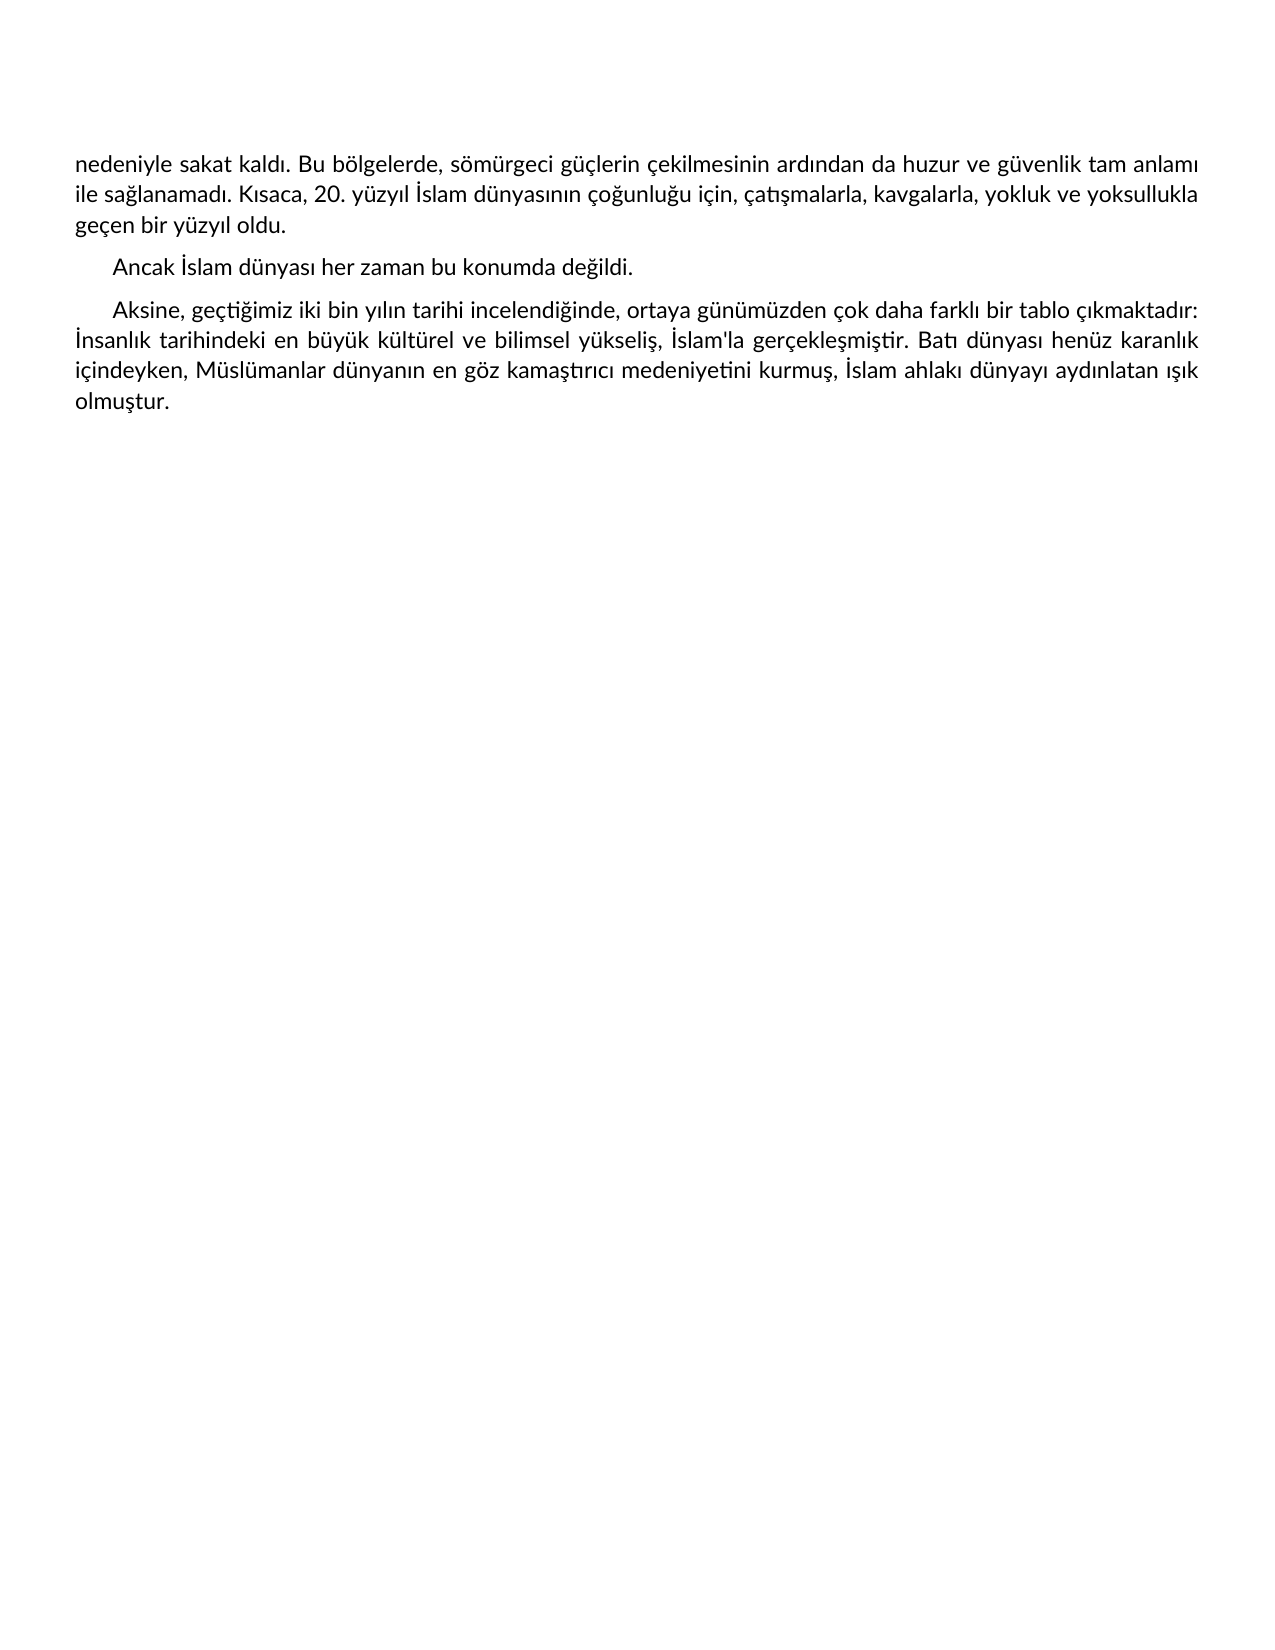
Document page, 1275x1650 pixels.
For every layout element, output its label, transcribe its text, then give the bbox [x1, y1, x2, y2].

text nedeniyle sakat kaldı. Bu bölgelerde, sömürgeci güçlerin çekilmesinin ardından da huzur ve güvenlik tam anlamı ile sağlanamadı. Kısaca, 20. yüzyıl İslam dünyasının çoğunluğu için, çatışmalarla, kavgalarla, yokluk ve yoksullukla geçen bir yüzyıl oldu. [75, 150, 1200, 238]
text Ancak İslam dünyası her zaman bu konumda değildi. [75, 253, 1200, 281]
text Aksine, geçtiğimiz iki bin yılın tarihi incelendiğinde, ortaya günümüzden çok daha farklı bir tablo çıkmaktadır: İnsanlık tarihindeki en büyük kültürel ve bilimsel yükseliş, İslam'la gerçekleşmiştir. Batı dünyası henüz karanlık içindeyken, Müslümanlar dünyanın en göz kamaştırıcı medeniyetini kurmuş, İslam ahlakı dünyayı aydınlatan ışık olmuştur. [75, 296, 1200, 414]
